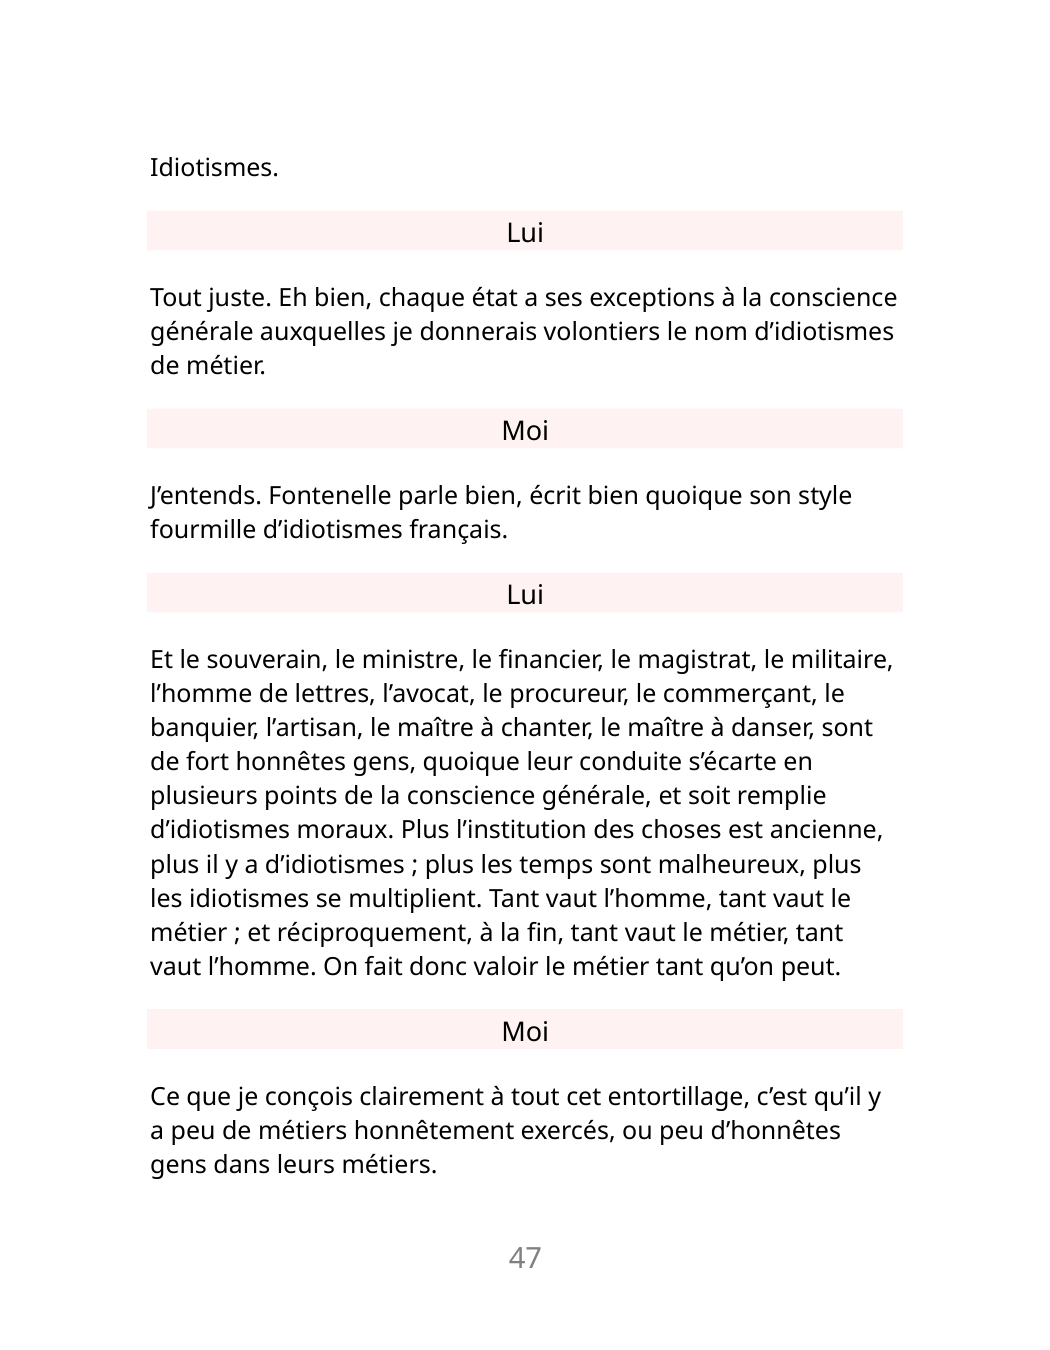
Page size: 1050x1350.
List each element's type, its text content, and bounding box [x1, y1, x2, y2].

text Idiotismes. [150, 150, 900, 184]
text J’entends. Fontenelle parle bien, écrit bien quoique son style fourmille d’idiotismes français. [150, 478, 900, 546]
text Et le souverain, le ministre, le financier, le magistrat, le militaire, l’homme de lettres, l’avocat, le procureur, le commerçant, le banquier, l’artisan, le maître à chanter, le maître à danser, sont de fort honnêtes gens, quoique leur conduite s’écarte en plusieurs points de la conscience générale, et soit remplie d’idiotismes moraux. Plus l’institution des choses est ancienne, plus il y a d’idiotismes ; plus les temps sont malheureux, plus les idiotismes se multiplient. Tant vaut l’homme, tant vaut le métier ; et réciproquement, à la fin, tant vaut le métier, tant vaut l’homme. On fait donc valoir le métier tant qu’on peut. [150, 642, 900, 982]
text Moi [147, 1009, 903, 1049]
text Moi [147, 409, 903, 448]
text Lui [147, 573, 903, 612]
text Tout juste. Eh bien, chaque état a ses exceptions à la conscience générale auxquelles je donnerais volontiers le nom d’idiotismes de métier. [150, 280, 900, 382]
text Ce que je conçois clairement à tout cet entortillage, c’est qu’il y a peu de métiers honnêtement exercés, ou peu d’honnêtes gens dans leurs métiers. [150, 1078, 900, 1181]
text Lui [147, 211, 903, 250]
